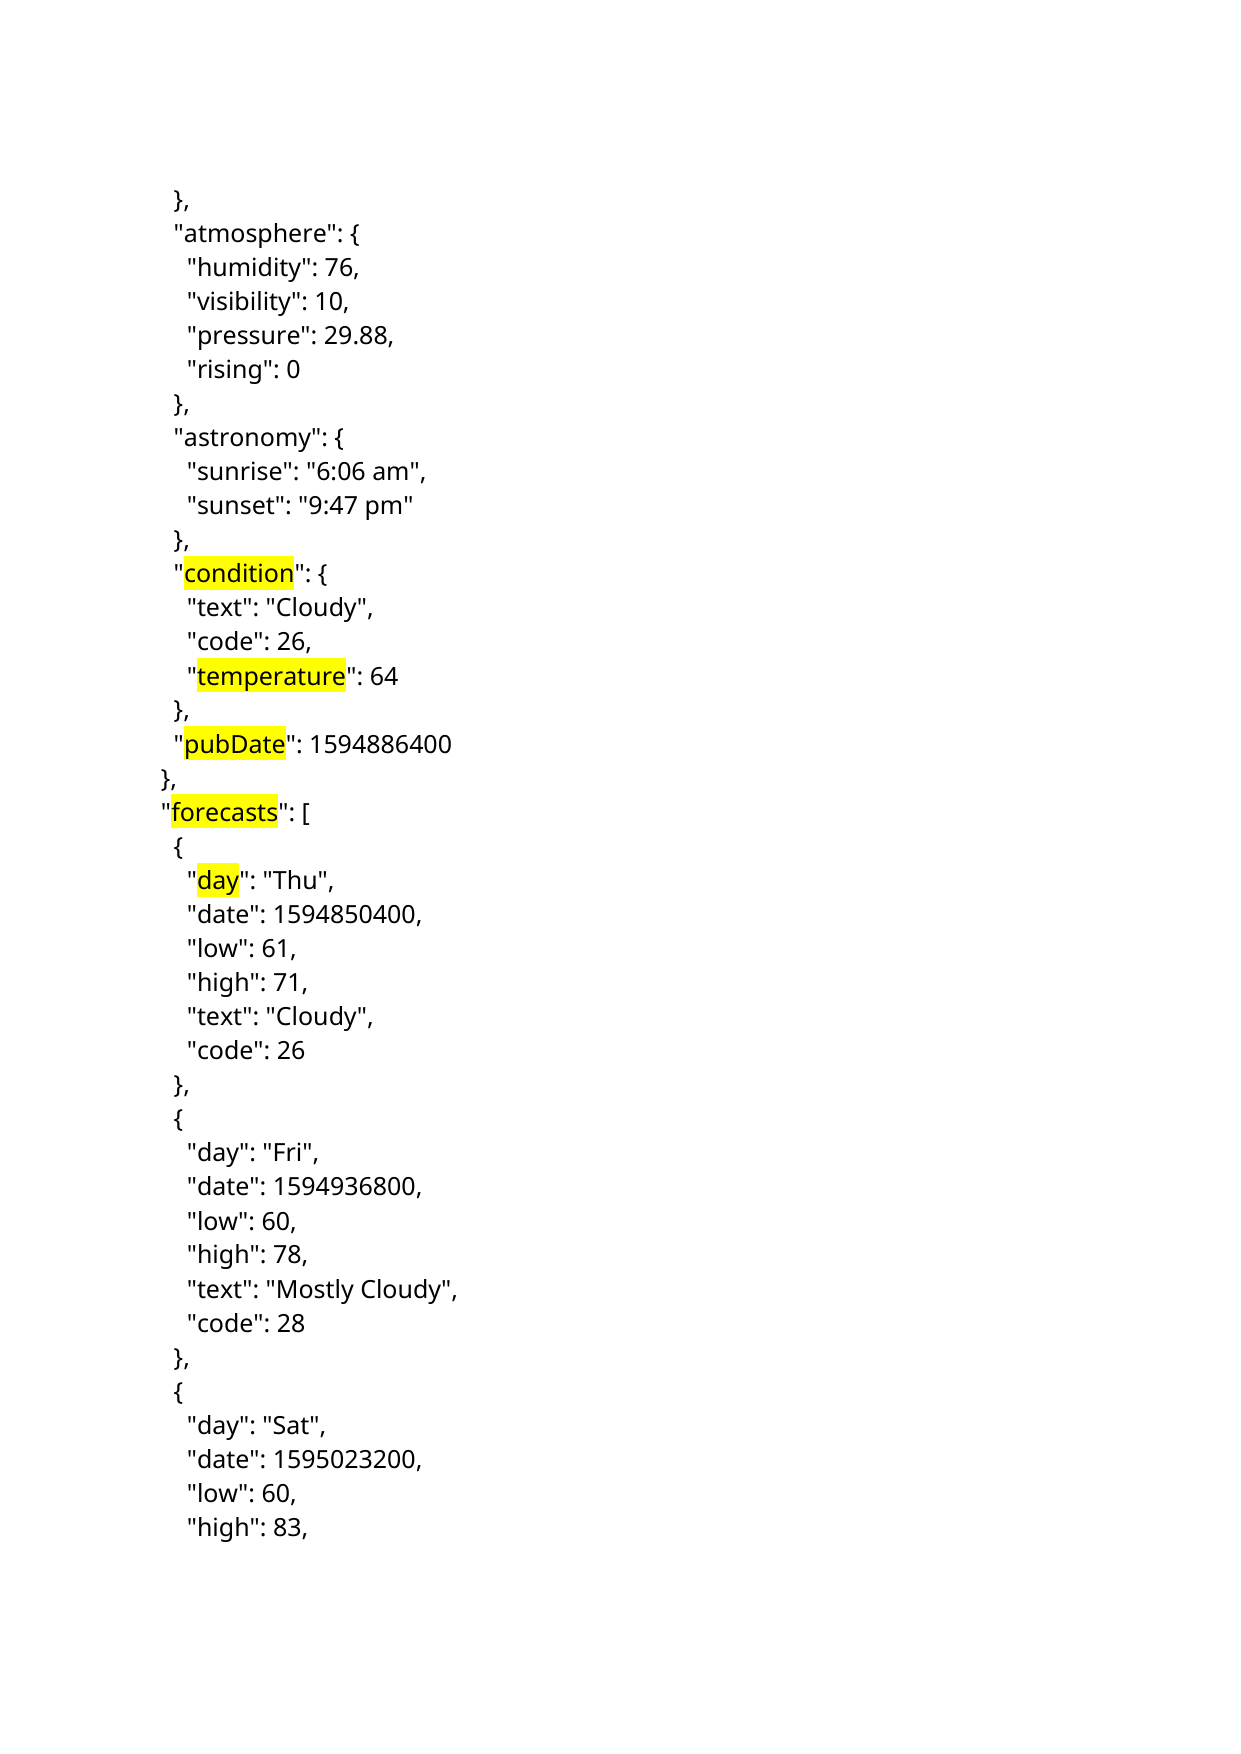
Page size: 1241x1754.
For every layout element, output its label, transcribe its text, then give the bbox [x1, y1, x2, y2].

text }, "atmosphere": { "humidity": 76, "visibility": 10, "pressure": 29.88, "rising": 0 }, "astronomy": { "sunrise": "6:06 am", "sunset": "9:47 pm" }, "condition": { "text": "Cloudy", "code": 26, "temperature": 64 }, "pubDate": 1594886400 }, "forecasts": [ { "day": "Thu", "date": 1594850400, "low": 61, "high": 71, "text": "Cloudy", "code": 26 }, { "day": "Fri", "date": 1594936800, "low": 60, "high": 78, "text": "Mostly Cloudy", "code": 28 }, { "day": "Sat", "date": 1595023200, "low": 60, "high": 83, [148, 181, 1092, 1544]
